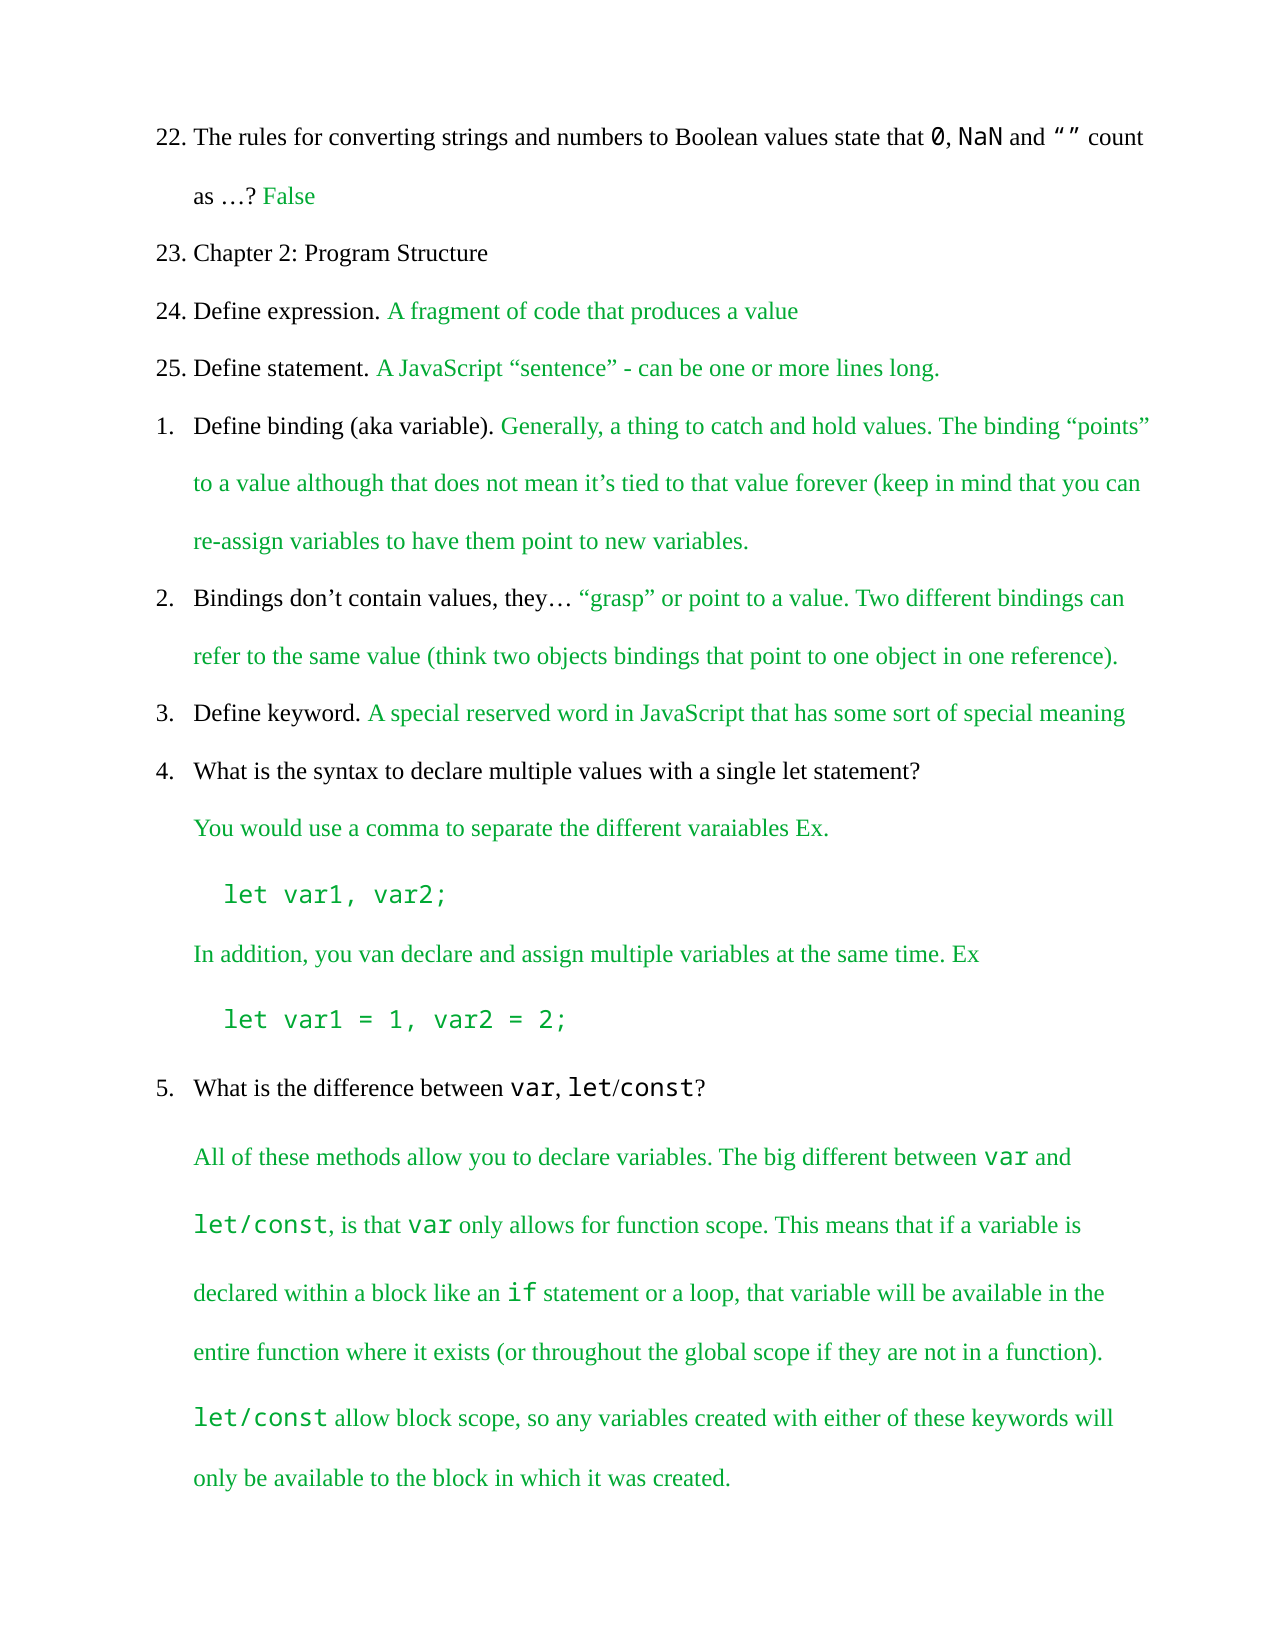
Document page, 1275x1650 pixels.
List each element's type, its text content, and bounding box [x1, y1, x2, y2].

list Define statement. A JavaScript “sentence” - can be one or more lines long. [156, 353, 1157, 382]
list Bindings don’t contain values, they… “grasp” or point to a value. Two different bindings can refer to the same value (think two objects bindings that point to one object in one reference). [156, 583, 1157, 670]
list Define keyword. A special reserved word in JavaScript that has some sort of special meaning [156, 698, 1157, 727]
list Define expression. A fragment of code that produces a value [156, 296, 1157, 325]
list Chapter 2: Program Structure [156, 238, 1157, 267]
list What is the syntax to declare multiple values with a single let statement? You would use a comma to separate the different varaiables Ex. let var1, var2; In addition, you van declare and assign multiple variables at the same time. Ex let var1 = 1, var2 = 2; [156, 756, 1157, 1036]
list The rules for converting strings and numbers to Boolean values state that 0, NaN and “” count as …? False [156, 118, 1157, 210]
list What is the difference between var, let/const? All of these methods allow you to declare variables. The big different between var and let/const, is that var only allows for function scope. This means that if a variable is declared within a block like an if statement or a loop, that variable will be available in the entire function where it exists (or throughout the global scope if they are not in a function). let/const allow block scope, so any variables created with either of these keywords will only be available to the block in which it was created. [156, 1070, 1157, 1492]
list Define binding (aka variable). Generally, a thing to catch and hold values. The binding “points” to a value although that does not mean it’s tied to that value forever (keep in mind that you can re-assign variables to have them point to new variables. [156, 411, 1157, 555]
